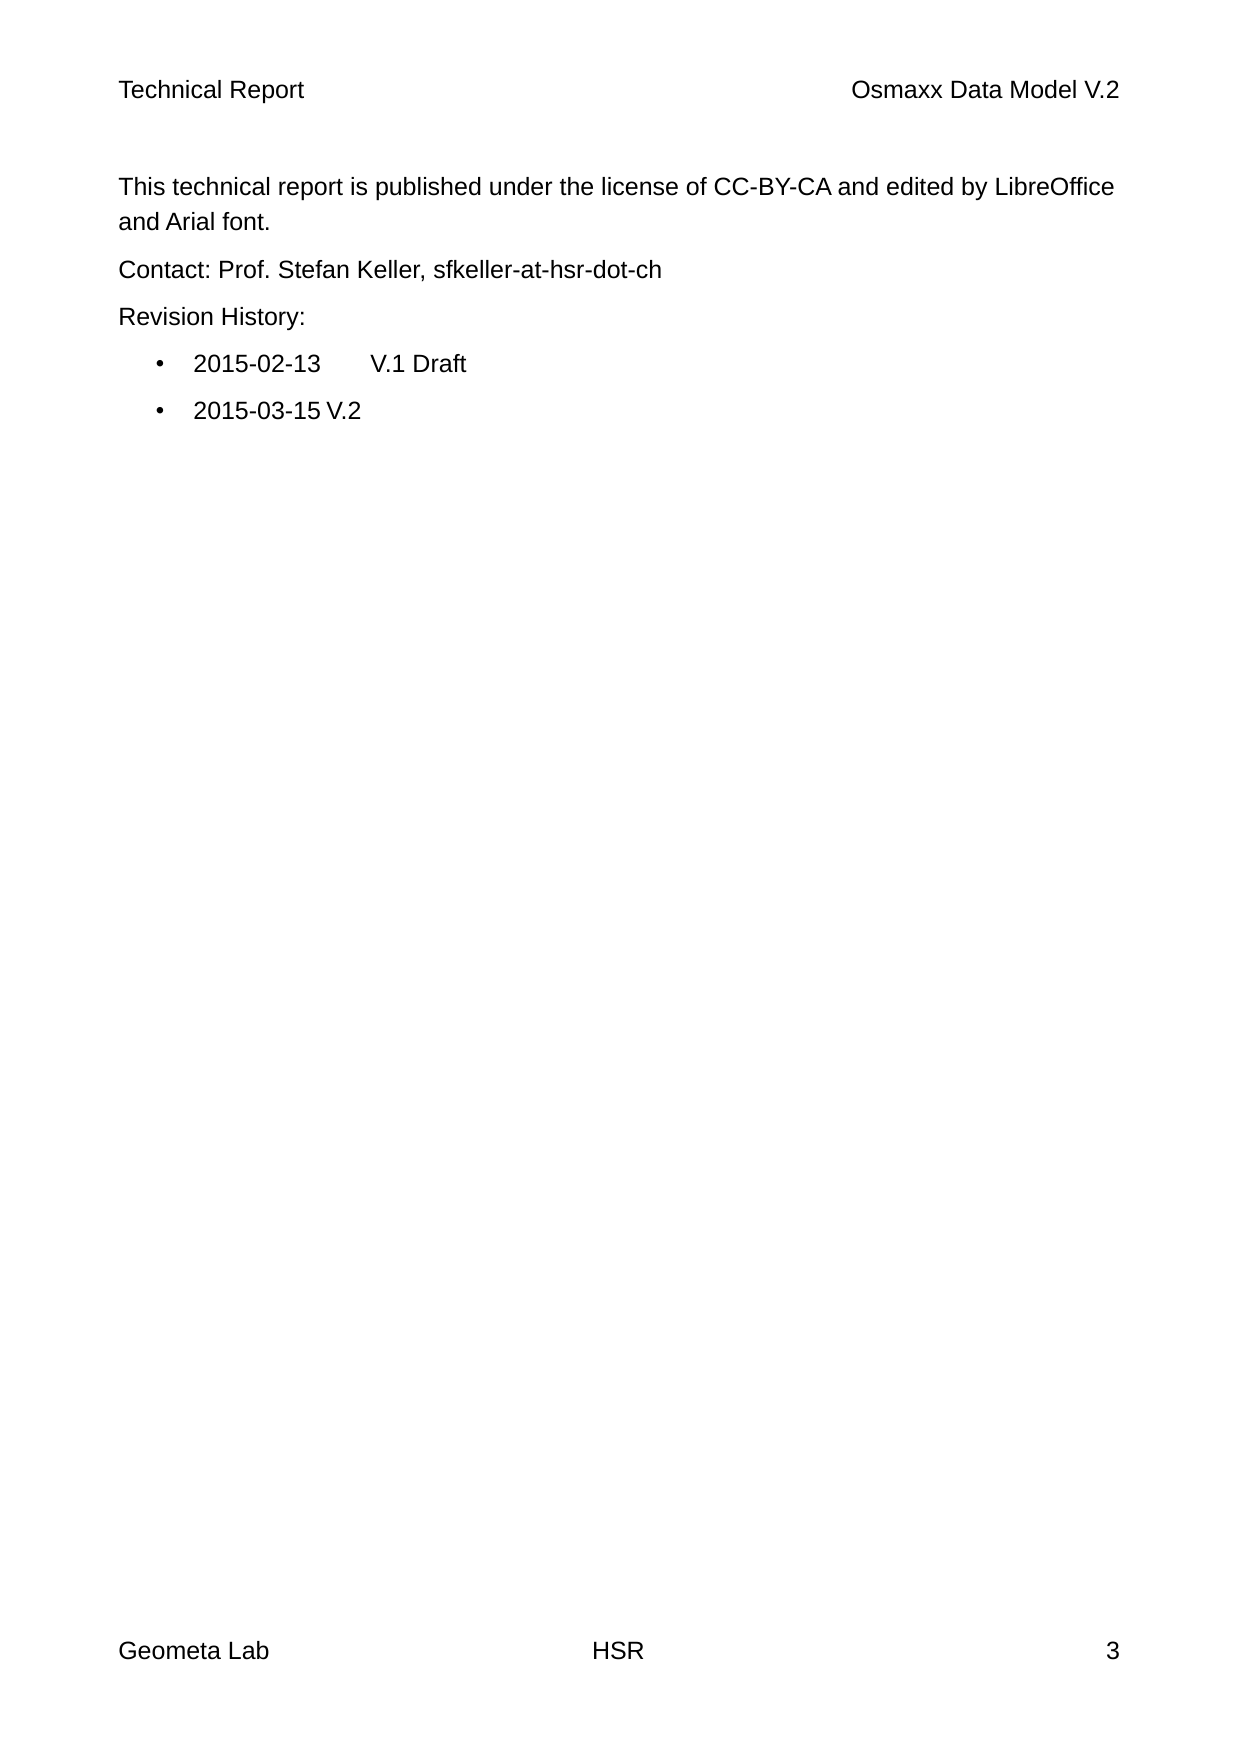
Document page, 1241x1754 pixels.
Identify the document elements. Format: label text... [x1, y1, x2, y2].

list 2015-02-13 V.1 Draft [156, 342, 1122, 378]
list 2015-03-15 V.2 [156, 389, 1122, 425]
text Contact: Prof. Stefan Keller, sfkeller-at-hsr-dot-ch [118, 248, 1122, 283]
text Revision History: [118, 295, 1122, 331]
text This technical report is published under the license of CC-BY-CA and edited by LibreOffice and Arial font. [118, 165, 1122, 236]
